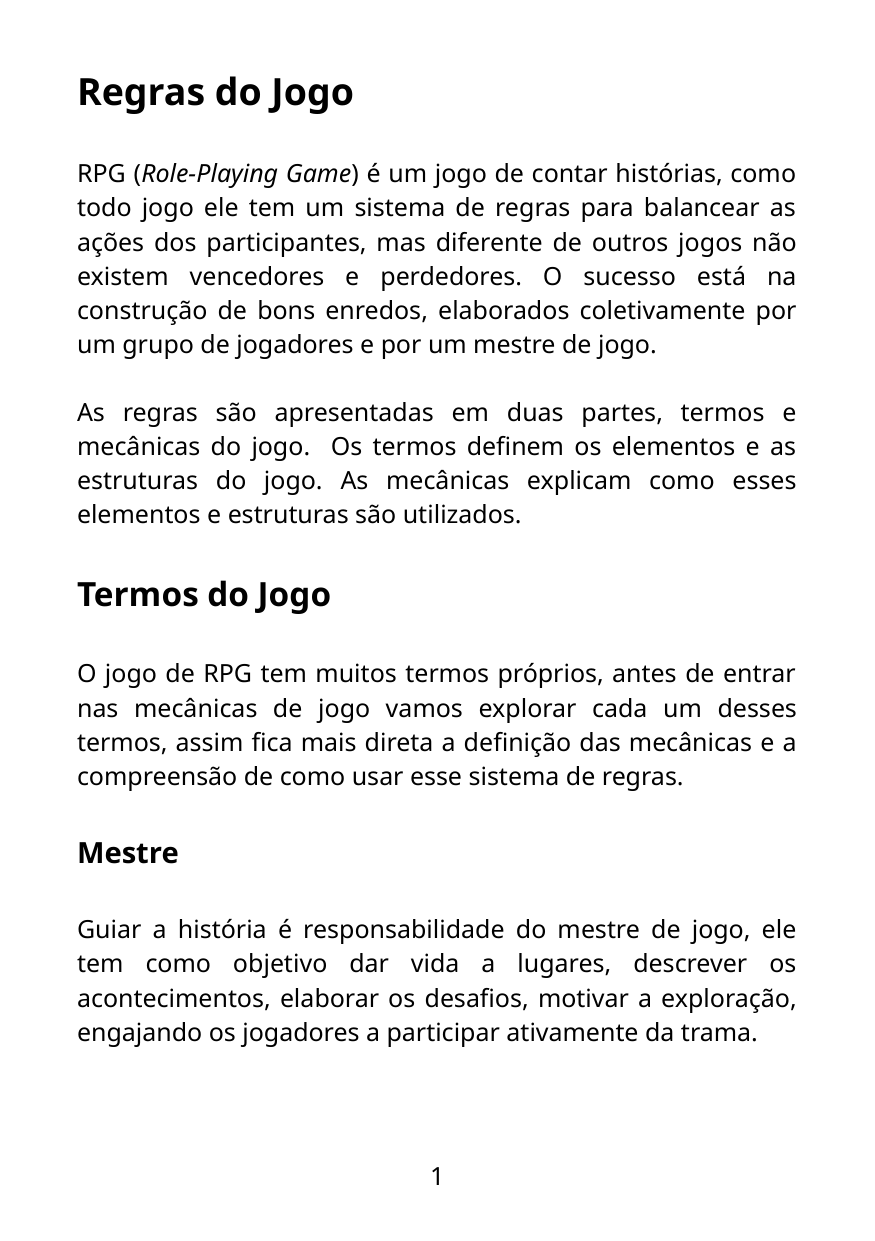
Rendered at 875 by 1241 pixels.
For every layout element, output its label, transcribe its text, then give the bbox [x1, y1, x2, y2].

text O jogo de RPG tem muitos termos próprios, antes de entrar nas mecânicas de jogo vamos explorar cada um desses termos, assim fica mais direta a definição das mecânicas e a compreensão de como usar esse sistema de regras. [77, 656, 797, 792]
text As regras são apresentadas em duas partes, termos e mecânicas do jogo. Os termos definem os elementos e as estruturas do jogo. As mecânicas explicam como esses elementos e estruturas são utilizados. [77, 394, 797, 531]
subtitle Termos do Jogo [77, 571, 797, 616]
text RPG (Role-Playing Game) é um jogo de contar histórias, como todo jogo ele tem um sistema de regras para balancear as ações dos participantes, mas diferente de outros jogos não existem vencedores e perdedores. O sucesso está na construção de bons enredos, elaborados coletivamente por um grupo de jogadores e por um mestre de jogo. [77, 156, 797, 360]
subtitle Mestre [77, 832, 797, 872]
text Guiar a história é responsabilidade do mestre de jogo, ele tem como objetivo dar vida a lugares, descrever os acontecimentos, elaborar os desafios, motivar a exploração, engajando os jogadores a participar ativamente da trama. [77, 912, 797, 1048]
subtitle Regras do Jogo [77, 65, 797, 116]
